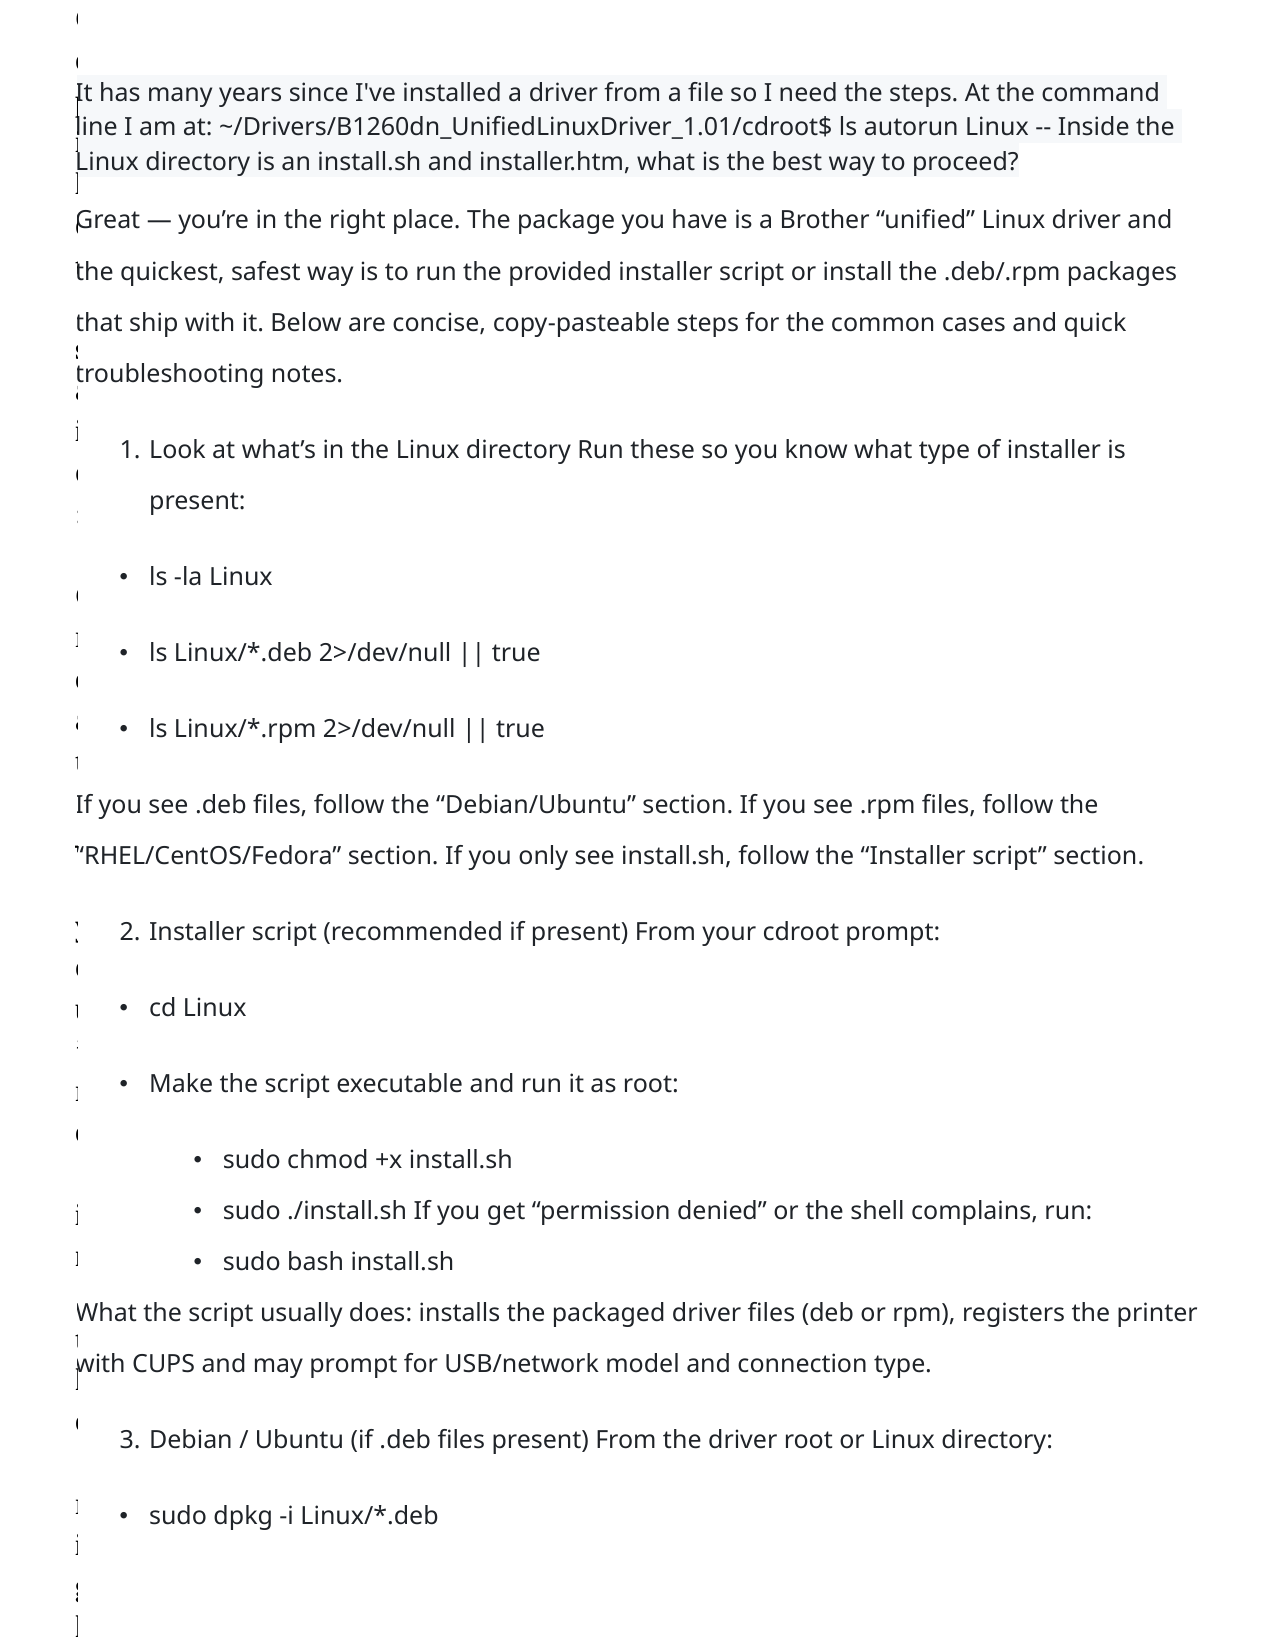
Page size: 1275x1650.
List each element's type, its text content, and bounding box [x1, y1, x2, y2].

text What the script usually does: installs the packaged driver files (deb or rpm), registers the printer with CUPS and may prompt for USB/network model and connection type. [77, 1295, 1200, 1380]
list sudo chmod +x install.sh [193, 1142, 1200, 1176]
text If you see .deb files, follow the “Debian/Ubuntu” section. If you see .rpm files, follow the “RHEL/CentOS/Fedora” section. If you only see install.sh, follow the “Installer script” section. [77, 787, 1200, 872]
list Look at what’s in the Linux directory Run these so you know what type of installer is present: [119, 431, 1200, 516]
list cd Linux [119, 990, 1200, 1024]
list Debian / Ubuntu (if .deb files present) From the driver root or Linux directory: [119, 1422, 1200, 1456]
list sudo ./install.sh If you get “permission denied” or the shell complains, run: [193, 1193, 1200, 1227]
list Installer script (recommended if present) From your cdroot prompt: [119, 914, 1200, 948]
text Great — you’re in the right place. The package you have is a Brother “unified” Linux driver and the quickest, safest way is to run the provided installer script or install the .deb/.rpm packages that ship with it. Below are concise, copy‑pasteable steps for the common cases and quick troubleshooting notes. [77, 202, 1200, 389]
text It has many years since I've installed a driver from a file so I need the steps. At the command line I am at: ~/Drivers/B1260dn_UnifiedLinuxDriver_1.01/cdroot$ ls autorun Linux -- Inside the Linux directory is an install.sh and installer.htm, what is the best way to proceed? [77, 75, 1200, 177]
list ls -la Linux [119, 558, 1200, 592]
list sudo dpkg -i Linux/*.deb [119, 1498, 1200, 1532]
list ls Linux/*.rpm 2>/dev/null || true [119, 711, 1200, 744]
list ls Linux/*.deb 2>/dev/null || true [119, 634, 1200, 668]
list Make the script executable and run it as root: [119, 1066, 1200, 1100]
list sudo bash install.sh [193, 1244, 1200, 1278]
